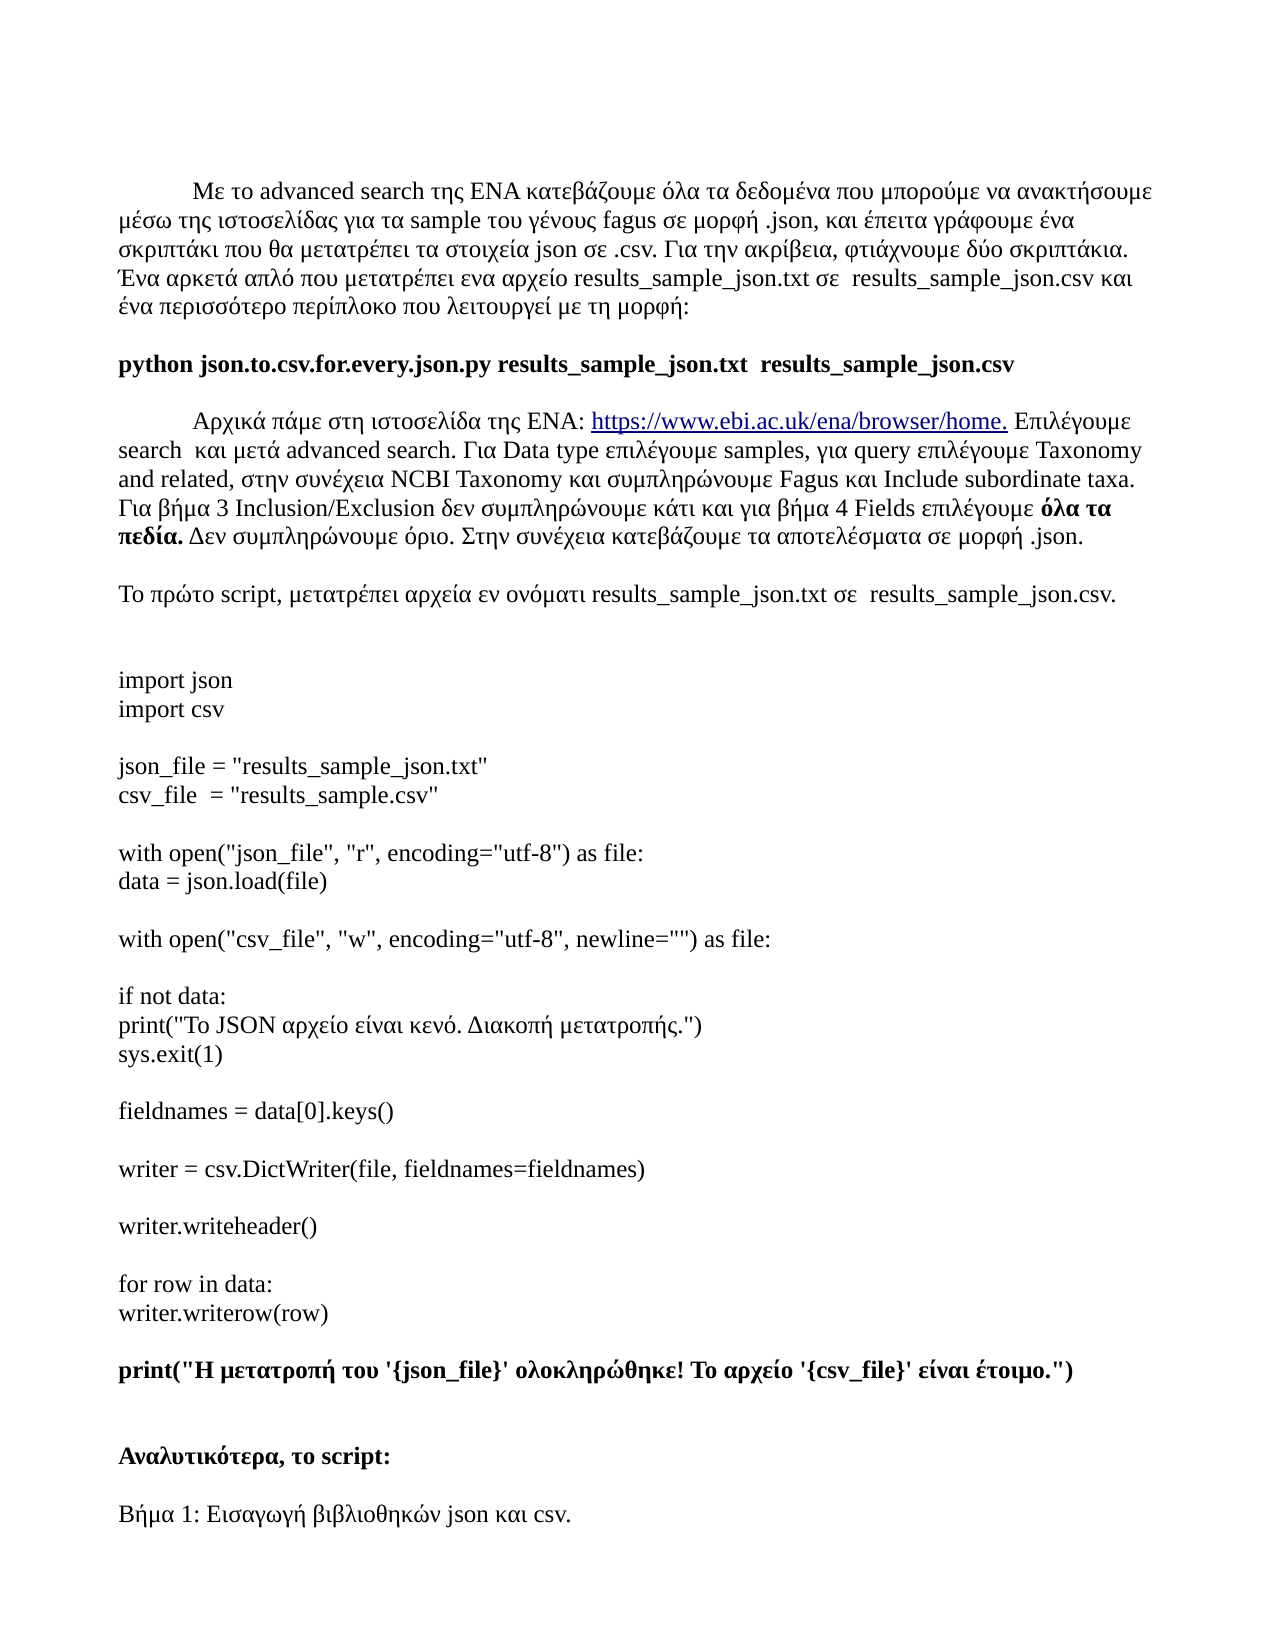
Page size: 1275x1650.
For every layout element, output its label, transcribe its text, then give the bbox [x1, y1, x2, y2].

text import csv [118, 694, 1157, 723]
text python json.to.csv.for.every.json.py results_sample_json.txt results_sample_json.csv [118, 349, 1157, 378]
text json_file = "results_sample_json.txt" [118, 751, 1157, 780]
text Αναλυτικότερα, το script: [118, 1441, 1157, 1470]
text Με το advanced search της ENA κατεβάζουμε όλα τα δεδομένα που μπορούμε να ανακτήσουμε μέσω της ιστοσελίδας για τα sample του γένους fagus σε μορφή .json, και έπειτα γράφουμε ένα σκριπτάκι που θα μετατρέπει τα στοιχεία json σε .csv. Για την ακρίβεια, φτιάχνουμε δύο σκριπτάκια. Ένα αρκετά απλό που μετατρέπει ενα αρχείο results_sample_json.txt σε results_sample_json.csv και ένα περισσότερο περίπλοκο που λειτουργεί με τη μορφή: [118, 176, 1157, 320]
text Βήμα 1: Εισαγωγή βιβλιοθηκών json και csv. [118, 1499, 1157, 1528]
text sys.exit(1) [118, 1039, 1157, 1068]
text with open("json_file", "r", encoding="utf-8") as file: [118, 838, 1157, 866]
text for row in data: [118, 1269, 1157, 1298]
text print("Η μετατροπή του '{json_file}' ολοκληρώθηκε! Το αρχείο '{csv_file}' είναι έτοιμο.") [118, 1355, 1157, 1384]
text writer.writerow(row) [118, 1298, 1157, 1326]
text print("Το JSON αρχείο είναι κενό. Διακοπή μετατροπής.") [118, 1010, 1157, 1039]
text with open("csv_file", "w", encoding="utf-8", newline="") as file: [118, 924, 1157, 953]
text fieldnames = data[0].keys() [118, 1096, 1157, 1125]
text import json [118, 665, 1157, 694]
text writer = csv.DictWriter(file, fieldnames=fieldnames) [118, 1154, 1157, 1183]
text csv_file = "results_sample.csv" [118, 780, 1157, 809]
text data = json.load(file) [118, 866, 1157, 895]
text writer.writeheader() [118, 1211, 1157, 1240]
text Το πρώτο script, μετατρέπει αρχεία εν ονόματι results_sample_json.txt σε results_sample_json.csv. [118, 579, 1157, 608]
text Αρχικά πάμε στη ιστοσελίδα της ΕΝΑ: https://www.ebi.ac.uk/ena/browser/home. Επιλέγουμε search και μετά advanced search. Για Data type επιλέγουμε samples, για query επιλέγουμε Taxonomy and related, στην συνέχεια NCBI Taxonomy και συμπληρώνουμε Fagus και Include subordinate taxa. Για βήμα 3 Inclusion/Exclusion δεν συμπληρώνουμε κάτι και για βήμα 4 Fields επιλέγουμε όλα τα πεδία. Δεν συμπληρώνουμε όριο. Στην συνέχεια κατεβάζουμε τα αποτελέσματα σε μορφή .json. [118, 406, 1157, 550]
text if not data: [118, 981, 1157, 1010]
